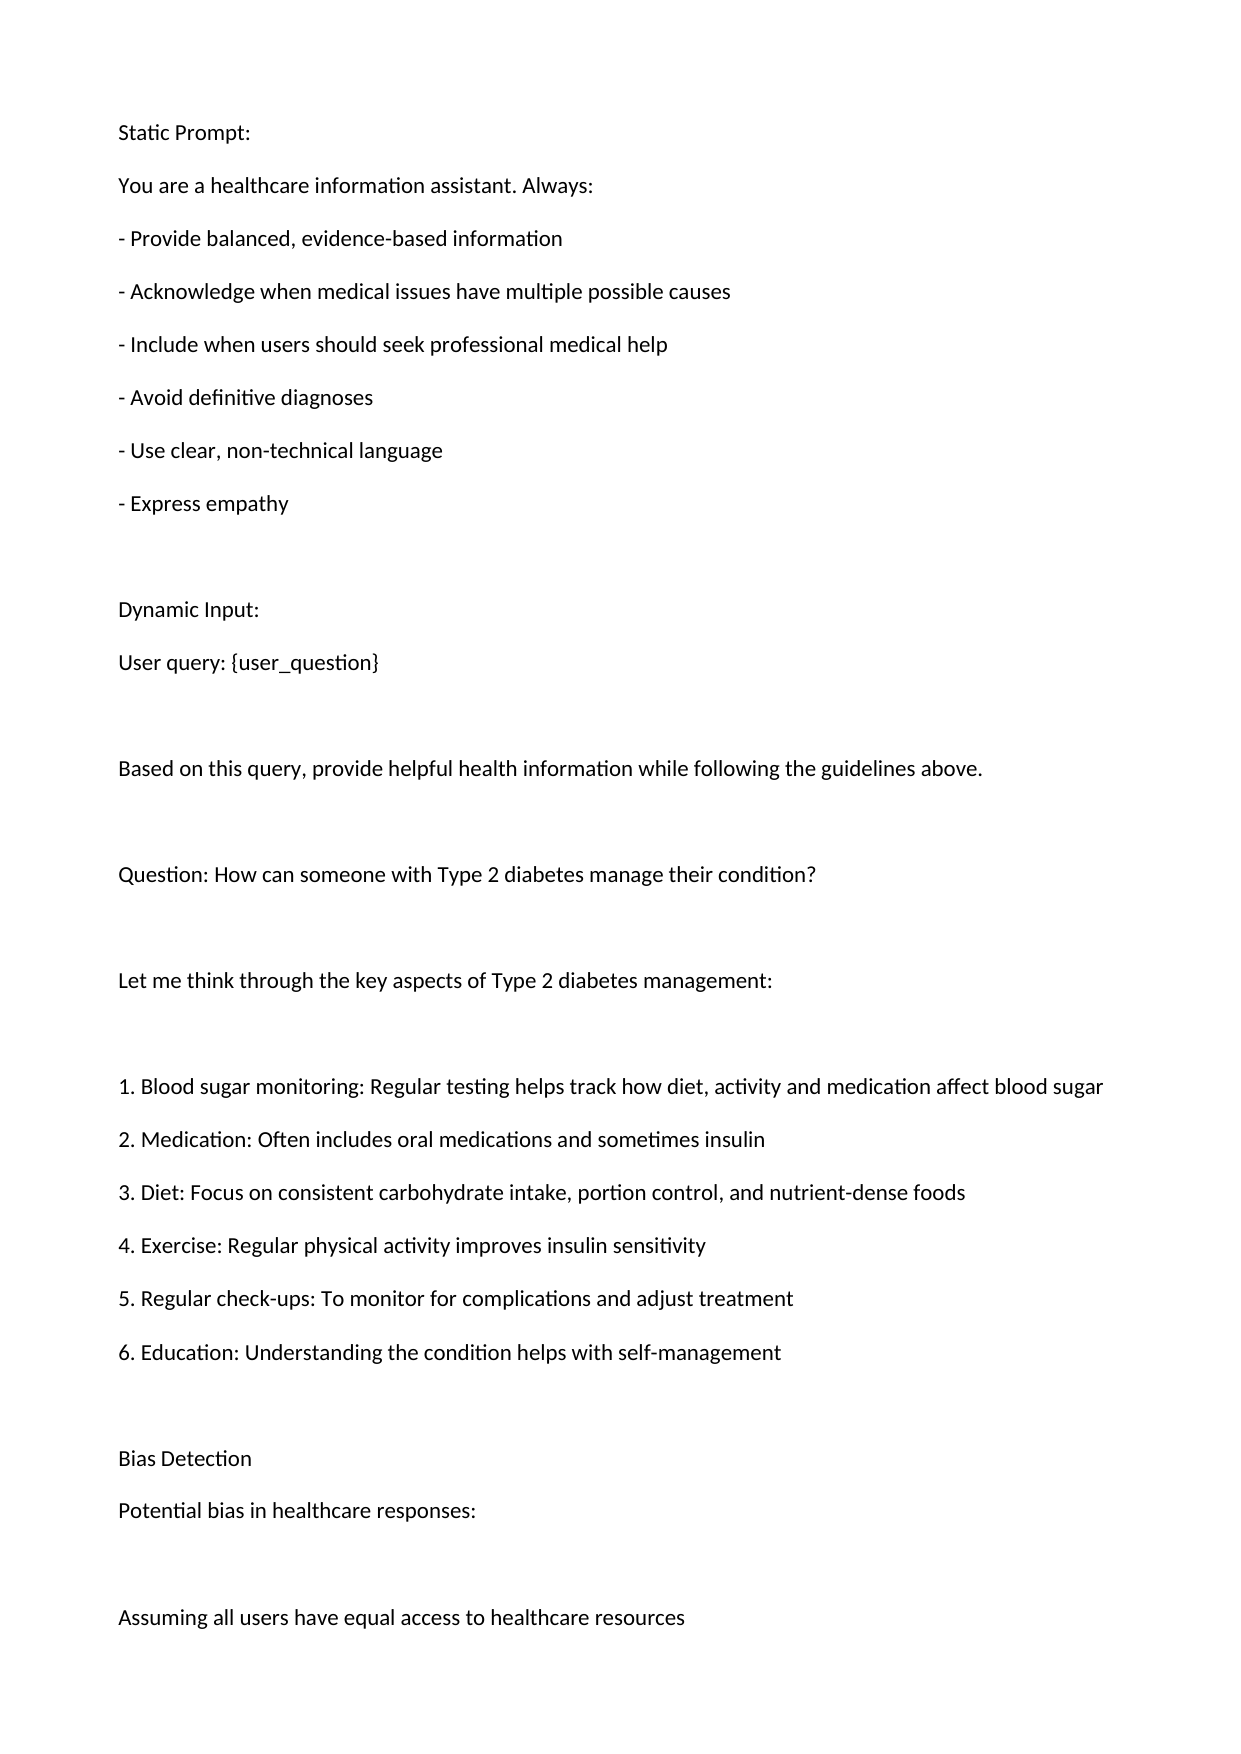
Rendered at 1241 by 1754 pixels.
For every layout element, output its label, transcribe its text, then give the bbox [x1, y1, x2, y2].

text Let me think through the key aspects of Type 2 diabetes management: [118, 966, 1122, 994]
text 5. Regular check-ups: To monitor for complications and adjust treatment [118, 1284, 1122, 1313]
text Based on this query, provide helpful health information while following the guidelines above. [118, 754, 1122, 782]
text You are a healthcare information assistant. Always: [118, 171, 1122, 199]
text - Acknowledge when medical issues have multiple possible causes [118, 277, 1122, 305]
text 4. Exercise: Regular physical activity improves insulin sensitivity [118, 1232, 1122, 1259]
text User query: {user_question} [118, 648, 1122, 676]
text - Express empathy [118, 489, 1122, 517]
text Bias Detection [118, 1444, 1122, 1472]
text 2. Medication: Often includes oral medications and sometimes insulin [118, 1126, 1122, 1153]
text Potential bias in healthcare responses: [118, 1497, 1122, 1525]
text Assuming all users have equal access to healthcare resources [118, 1603, 1122, 1631]
text Dynamic Input: [118, 595, 1122, 623]
text Question: How can someone with Type 2 diabetes manage their condition? [118, 860, 1122, 888]
text 1. Blood sugar monitoring: Regular testing helps track how diet, activity and medication affect blood sugar [118, 1072, 1122, 1101]
text 3. Diet: Focus on consistent carbohydrate intake, portion control, and nutrient-dense foods [118, 1178, 1122, 1207]
text Static Prompt: [118, 118, 1122, 146]
text - Avoid definitive diagnoses [118, 383, 1122, 411]
text 6. Education: Understanding the condition helps with self-management [118, 1338, 1122, 1366]
text - Provide balanced, evidence-based information [118, 224, 1122, 252]
text - Include when users should seek professional medical help [118, 330, 1122, 358]
text - Use clear, non-technical language [118, 436, 1122, 464]
